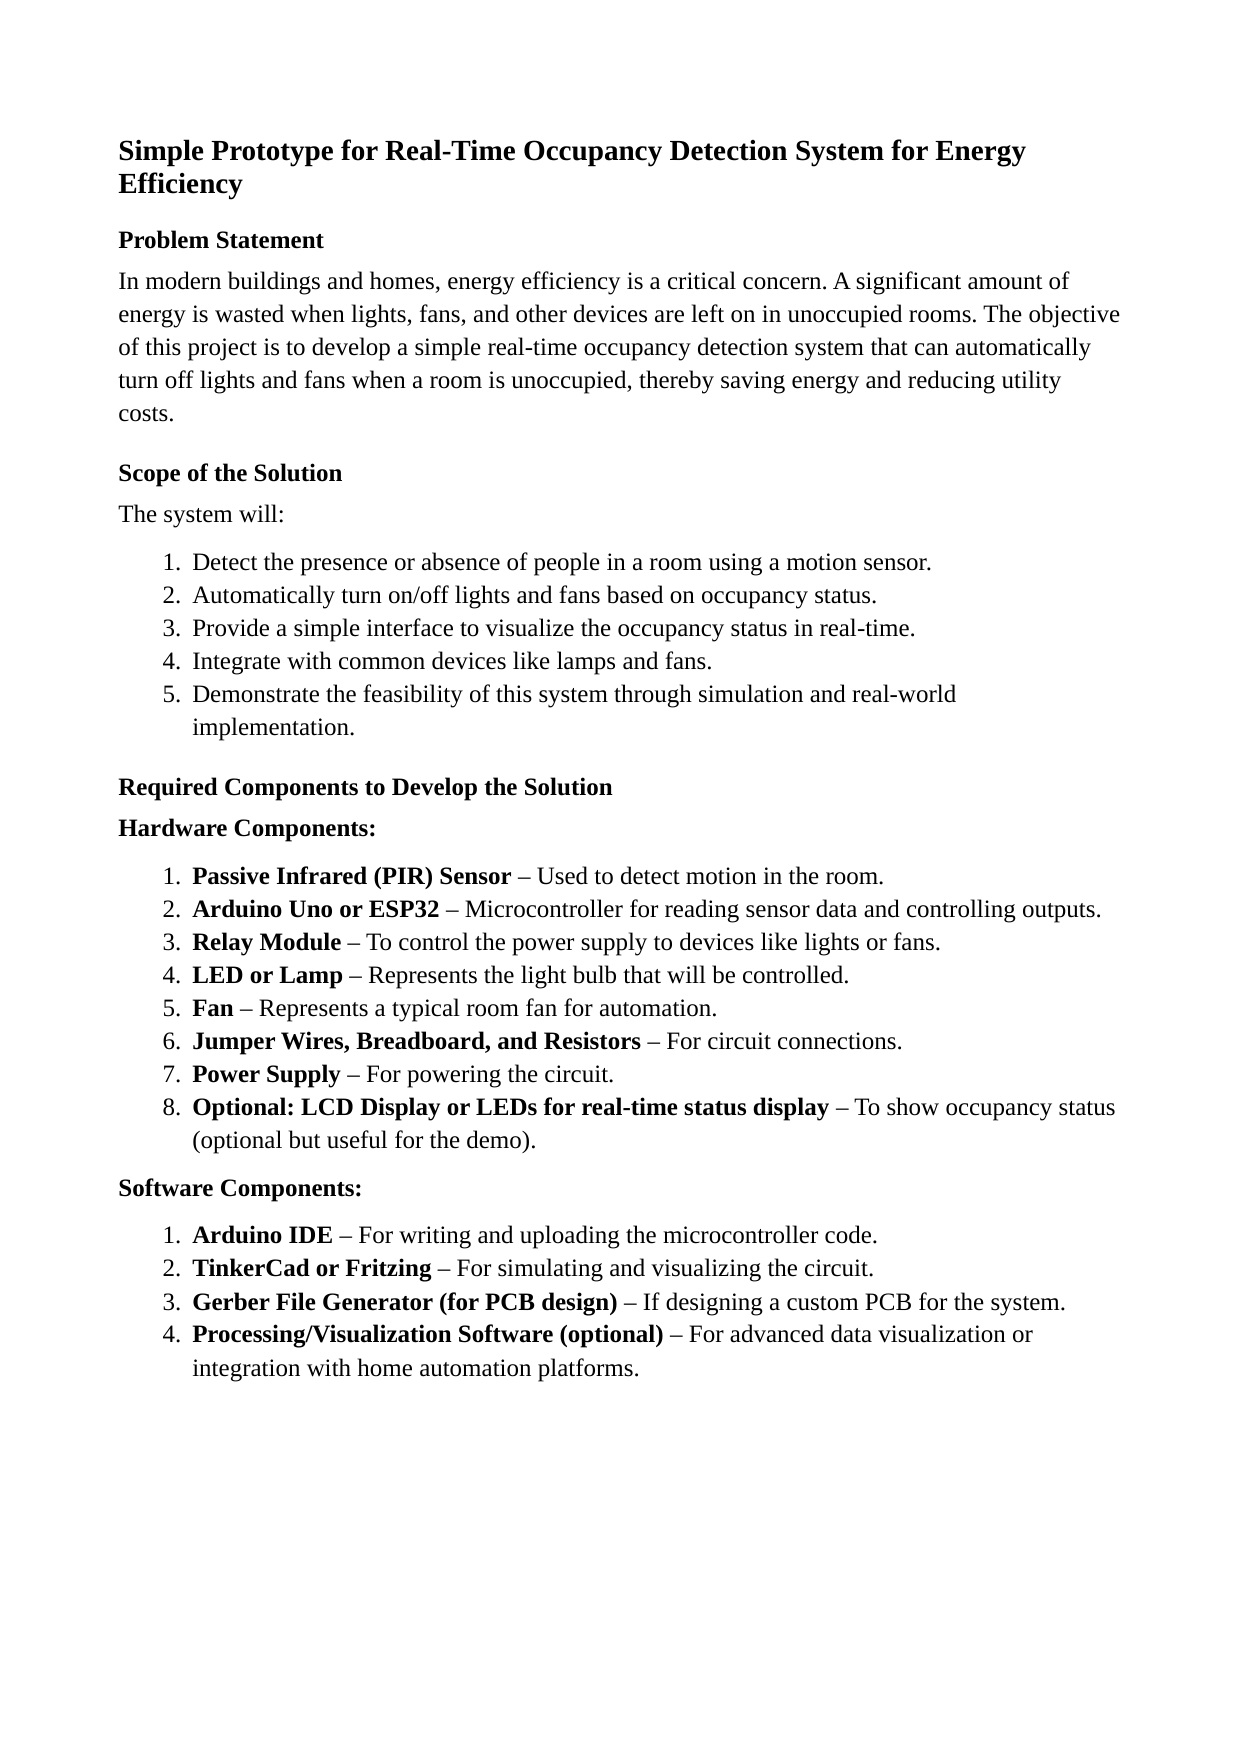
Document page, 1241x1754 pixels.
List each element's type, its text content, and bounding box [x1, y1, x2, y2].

list Processing/Visualization Software (optional) – For advanced data visualization or integration with home automation platforms. [162, 1319, 1122, 1381]
subtitle Simple Prototype for Real-Time Occupancy Detection System for Energy Efficiency [118, 133, 1122, 200]
list Arduino Uno or ESP32 – Microcontroller for reading sensor data and controlling outputs. [162, 894, 1122, 923]
text In modern buildings and homes, energy efficiency is a critical concern. A significant amount of energy is wasted when lights, fans, and other devices are left on in unoccupied rooms. The objective of this project is to develop a simple real-time occupancy detection system that can automatically turn off lights and fans when a room is unoccupied, thereby saving energy and reducing utility costs. [118, 266, 1122, 427]
list Detect the presence or absence of people in a room using a motion sensor. [162, 547, 1122, 576]
list Power Supply – For powering the circuit. [162, 1059, 1122, 1088]
list TinkerCad or Fritzing – For simulating and visualizing the circuit. [162, 1253, 1122, 1282]
text Hardware Components: [118, 813, 1122, 842]
list Optional: LCD Display or LEDs for real-time status display – To show occupancy status (optional but useful for the demo). [162, 1092, 1122, 1154]
list Passive Infrared (PIR) Sensor – Used to detect motion in the room. [162, 861, 1122, 890]
list Demonstrate the feasibility of this system through simulation and real-world implementation. [162, 679, 1122, 741]
subtitle Scope of the Solution [118, 458, 1122, 487]
list Arduino IDE – For writing and uploading the microcontroller code. [162, 1221, 1122, 1249]
text Software Components: [118, 1173, 1122, 1202]
list Fan – Represents a typical room fan for automation. [162, 993, 1122, 1022]
subtitle Problem Statement [118, 225, 1122, 253]
list LED or Lamp – Represents the light bulb that will be controlled. [162, 960, 1122, 989]
list Automatically turn on/off lights and fans based on occupancy status. [162, 580, 1122, 609]
list Provide a simple interface to visualize the occupancy status in real-time. [162, 613, 1122, 642]
list Gerber File Generator (for PCB design) – If designing a custom PCB for the system. [162, 1287, 1122, 1315]
list Integrate with common devices like lamps and fans. [162, 646, 1122, 675]
text The system will: [118, 499, 1122, 528]
list Relay Module – To control the power supply to devices like lights or fans. [162, 927, 1122, 956]
subtitle Required Components to Develop the Solution [118, 772, 1122, 801]
list Jumper Wires, Breadboard, and Resistors – For circuit connections. [162, 1026, 1122, 1055]
